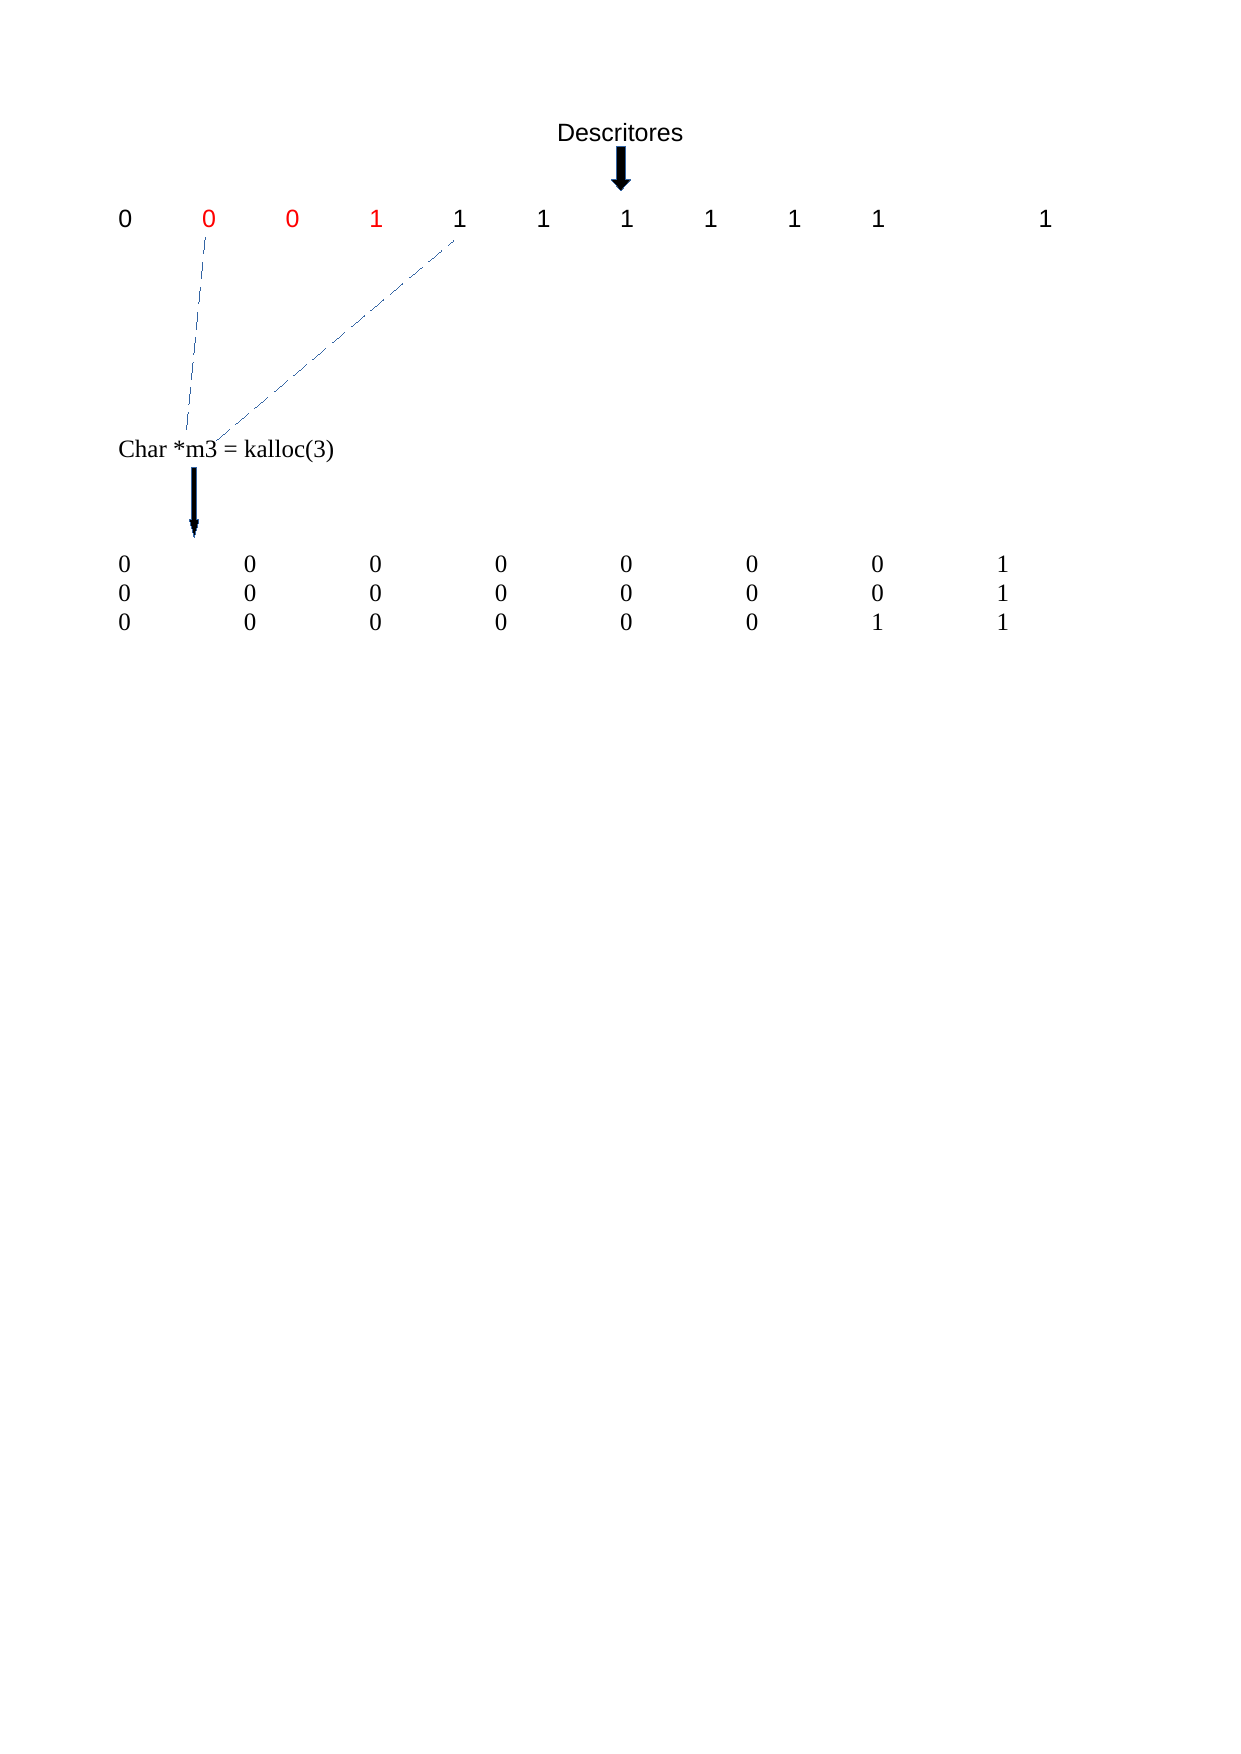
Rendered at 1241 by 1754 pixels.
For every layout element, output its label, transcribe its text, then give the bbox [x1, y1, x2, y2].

table_cell 1 [996, 607, 1122, 636]
table_header 0 [244, 549, 369, 578]
table_cell 0 [244, 607, 369, 636]
text Descritores [118, 118, 1122, 147]
table_header 0 [118, 204, 202, 233]
table_header [955, 204, 1038, 233]
table_header 1 [788, 204, 871, 233]
table_cell 0 [369, 578, 494, 607]
table_header 1 [453, 204, 536, 233]
table_cell 0 [871, 578, 996, 607]
table_cell 0 [495, 607, 620, 636]
text Char *m3 = kalloc(3) [118, 434, 1122, 463]
table_header 1 [704, 204, 787, 233]
table_header 0 [369, 549, 494, 578]
table_header 0 [746, 549, 871, 578]
table_header 1 [620, 204, 704, 233]
table_cell 0 [620, 578, 746, 607]
table_cell 0 [746, 607, 871, 636]
table_header 0 [495, 549, 620, 578]
table_cell 0 [369, 607, 494, 636]
table_cell 0 [244, 578, 369, 607]
table_header 1 [871, 204, 955, 233]
table_header 0 [871, 549, 996, 578]
table_header 1 [369, 204, 453, 233]
table_header 0 [202, 204, 285, 233]
table_cell 0 [118, 578, 243, 607]
table_header 0 [118, 549, 243, 578]
table_cell 0 [620, 607, 746, 636]
table_header 1 [536, 204, 620, 233]
table_cell 1 [871, 607, 996, 636]
table_header 0 [620, 549, 746, 578]
table_cell 0 [118, 607, 243, 636]
table_cell 0 [495, 578, 620, 607]
table_cell 0 [746, 578, 871, 607]
table_header 0 [285, 204, 369, 233]
table_header 1 [996, 549, 1122, 578]
table_header 1 [1038, 204, 1122, 233]
table_cell 1 [996, 578, 1122, 607]
